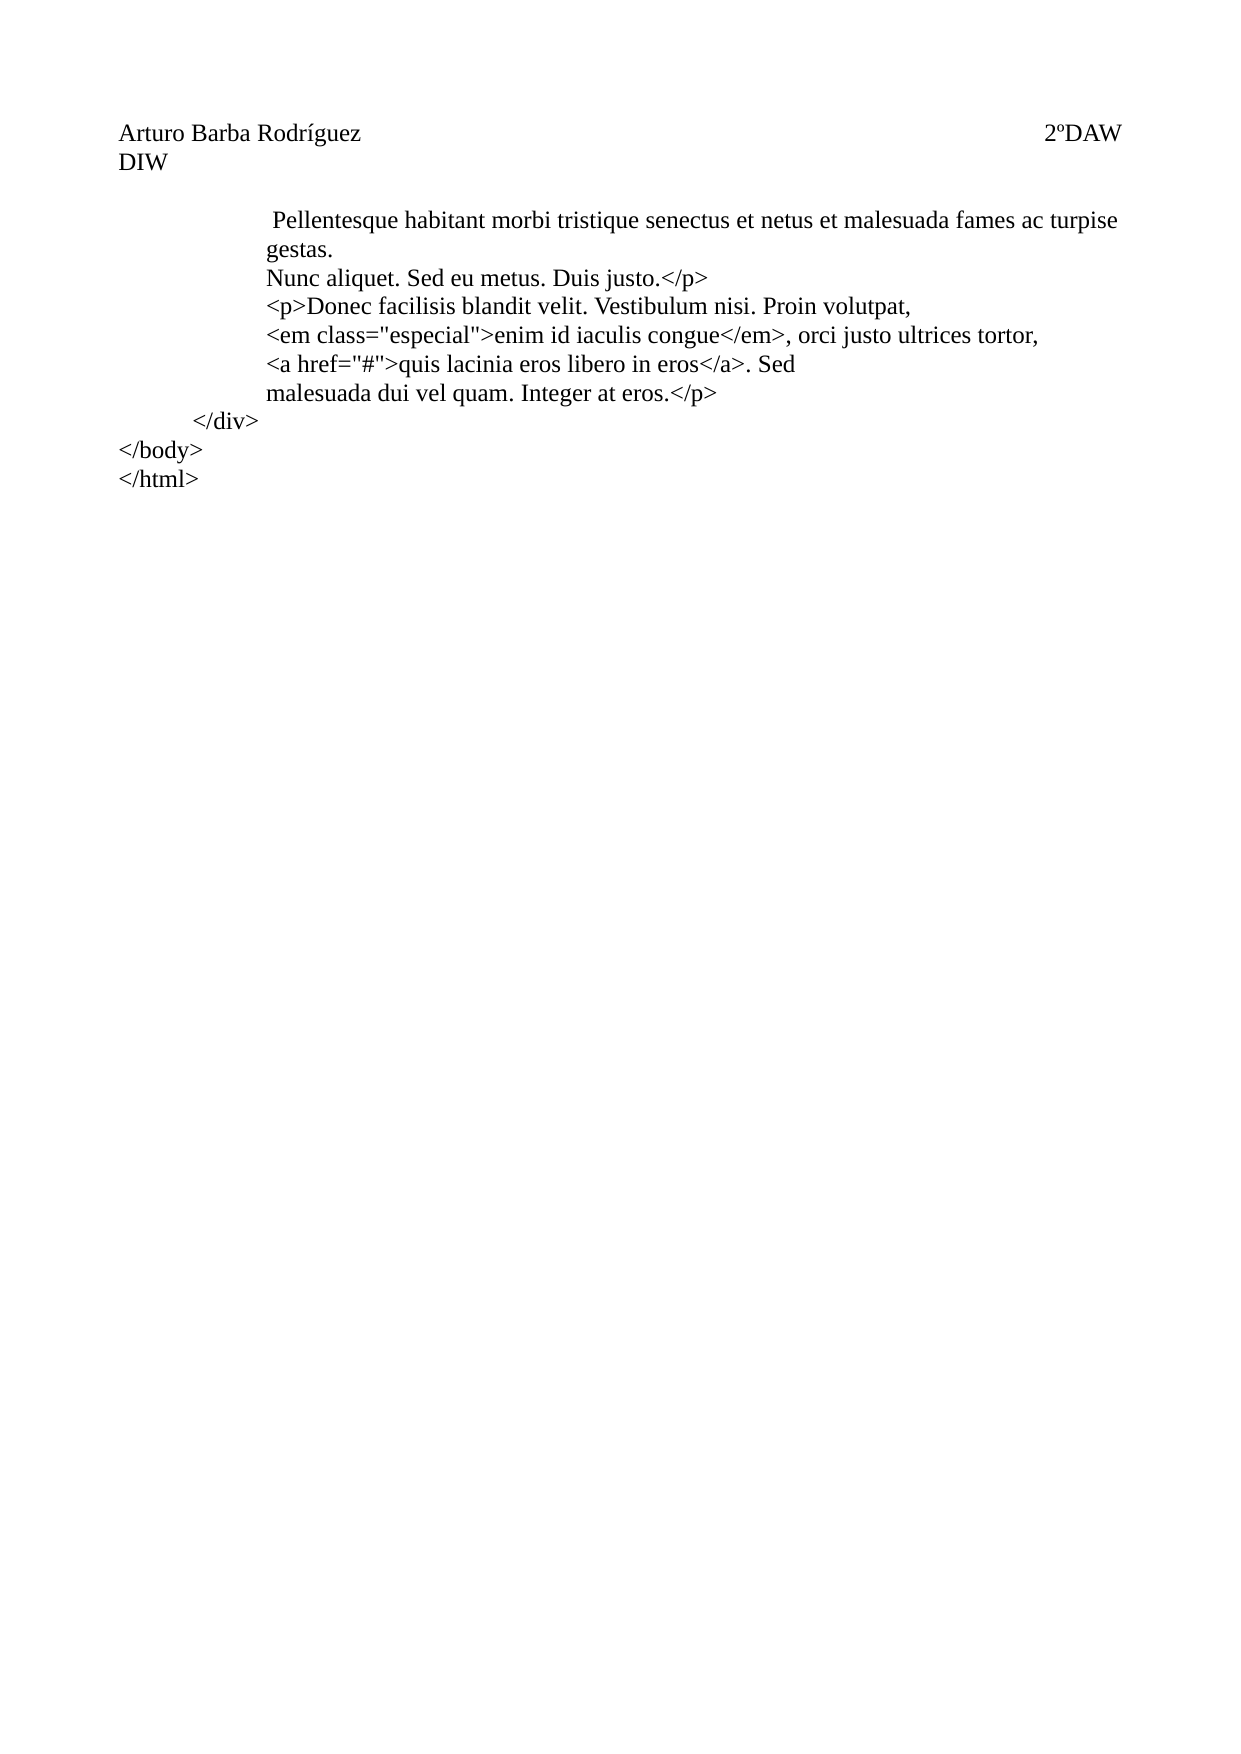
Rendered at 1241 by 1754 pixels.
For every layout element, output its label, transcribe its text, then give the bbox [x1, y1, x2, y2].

text <em class="especial">enim id iaculis congue</em>, orci justo ultrices tortor, [118, 320, 1122, 349]
text Nunc aliquet. Sed eu metus. Duis justo.</p> [118, 263, 1122, 291]
text </body> [118, 435, 1122, 464]
text Pellentesque habitant morbi tristique senectus et netus et malesuada fames ac turpise gestas. [118, 205, 1122, 263]
text </div> [118, 406, 1122, 435]
text <p>Donec facilisis blandit velit. Vestibulum nisi. Proin volutpat, [118, 291, 1122, 320]
text </html> [118, 464, 1122, 493]
text malesuada dui vel quam. Integer at eros.</p> [118, 378, 1122, 406]
text <a href="#">quis lacinia eros libero in eros</a>. Sed [118, 349, 1122, 378]
